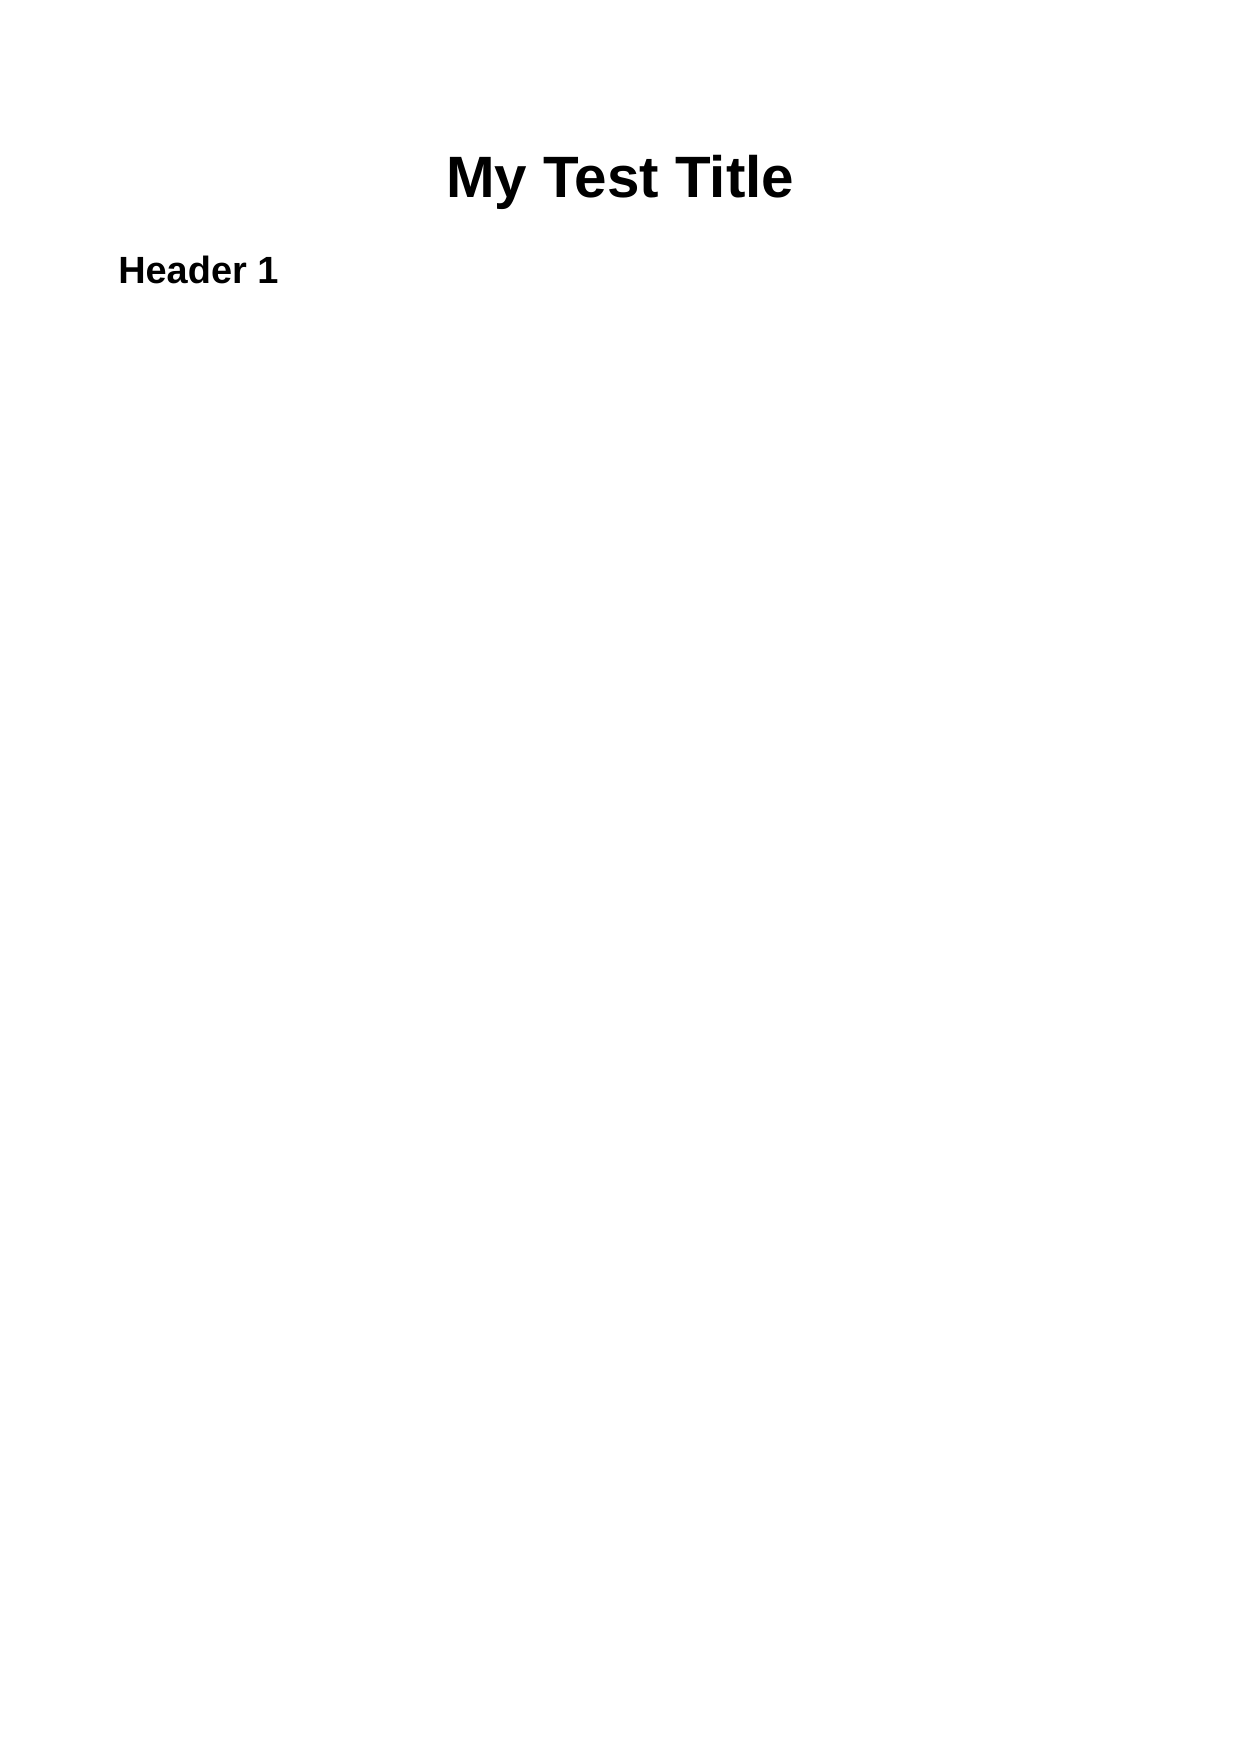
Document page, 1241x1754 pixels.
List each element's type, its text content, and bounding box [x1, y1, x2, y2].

title My Test Title [118, 143, 1122, 210]
subtitle Header 1 [118, 248, 1122, 291]
